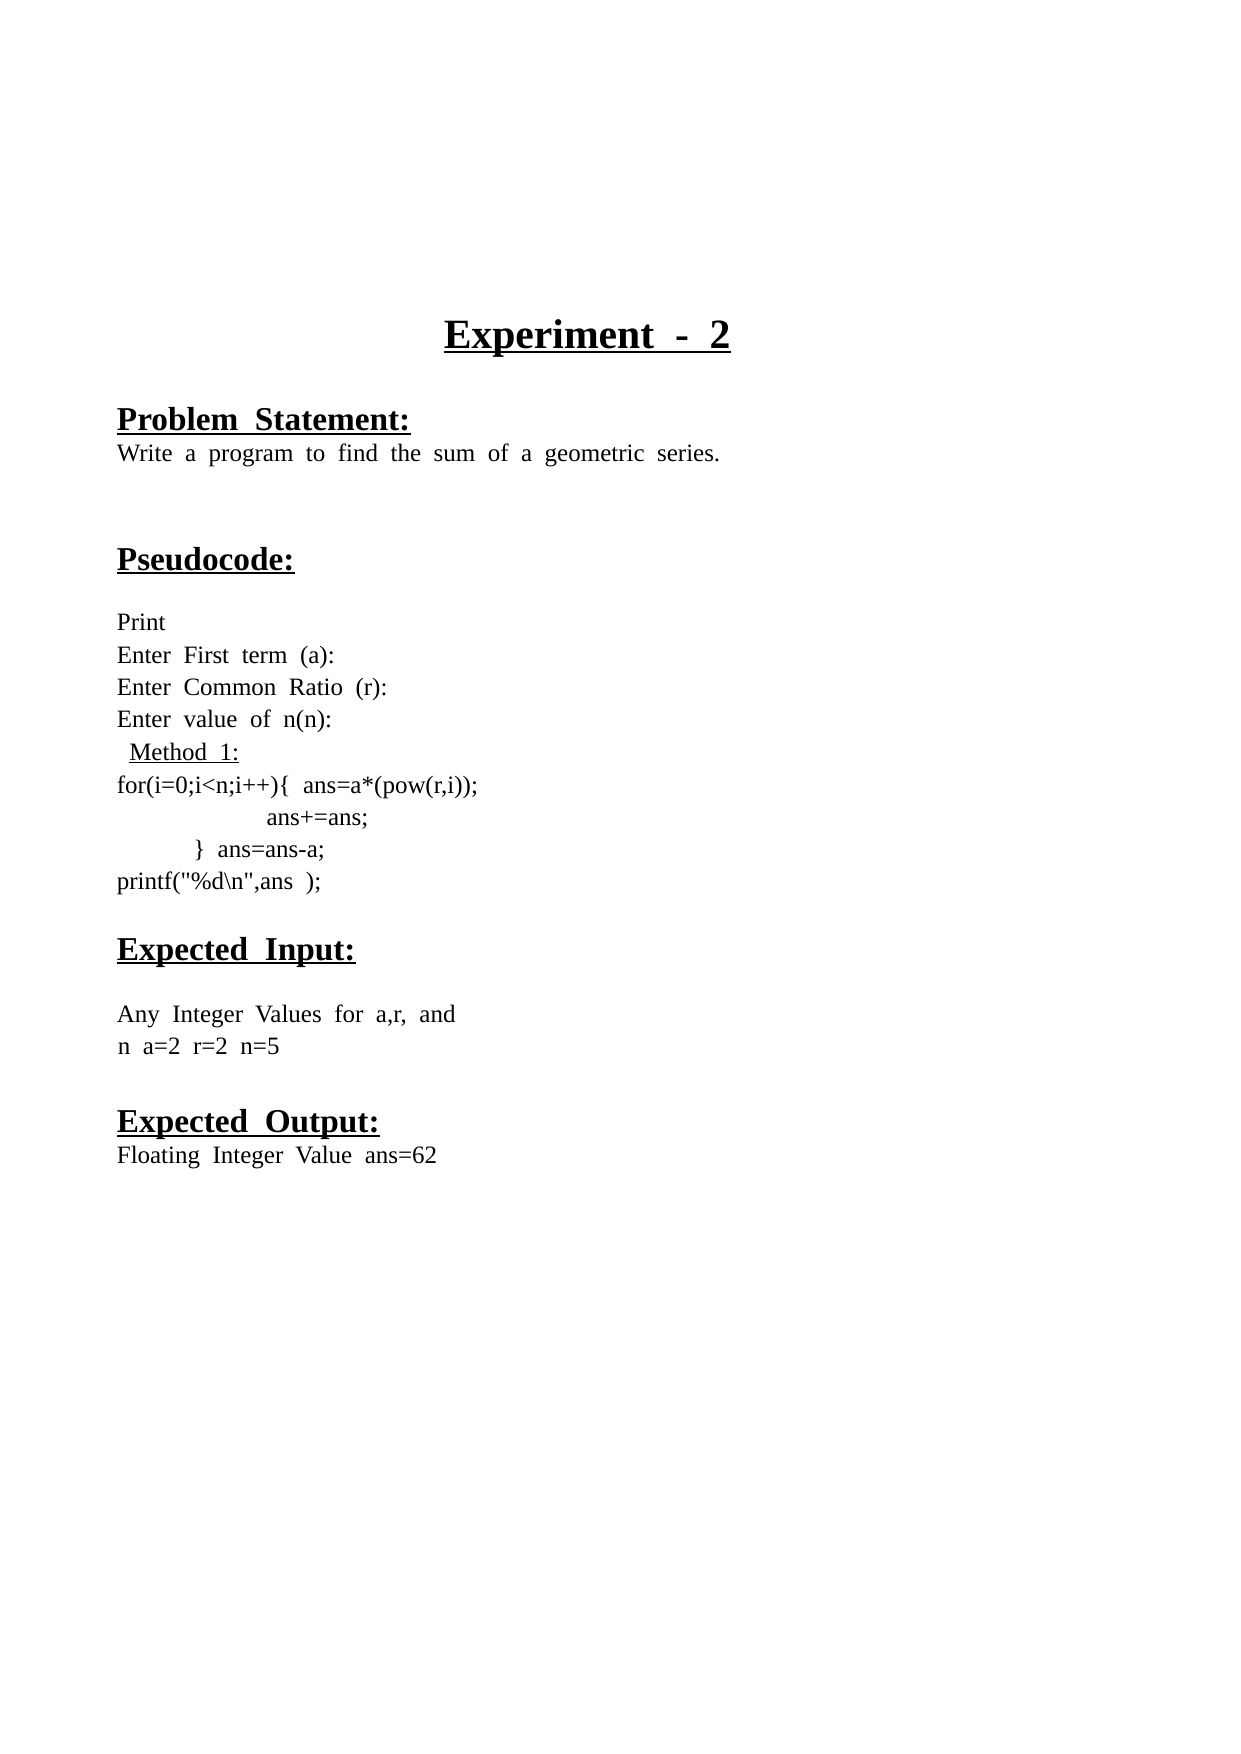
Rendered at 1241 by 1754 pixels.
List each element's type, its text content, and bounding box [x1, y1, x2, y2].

text Any Integer Values for a,r, and n a=2 r=2 n=5 [117, 999, 476, 1059]
text printf("%d\n",ans ); [117, 866, 1122, 895]
text Print [117, 607, 1122, 636]
text Experiment - 2 [118, 310, 751, 358]
text Problem Statement: [117, 400, 1122, 438]
text Floating Integer Value ans=62 [117, 1140, 463, 1168]
text Method 1: [117, 737, 1122, 765]
text Expected Output: [117, 1101, 1122, 1140]
text Pseudocode: [117, 539, 1122, 577]
text } ans=ans-a; [193, 834, 361, 863]
text Enter Common Ratio (r): [117, 672, 1122, 701]
text Enter First term (a): [117, 640, 1122, 668]
text Enter value of n(n): [117, 704, 1122, 733]
text Write a program to find the sum of a geometric series. [117, 438, 1122, 467]
text for(i=0;i<n;i++){ ans=a*(pow(r,i)); ans+=ans; [117, 770, 516, 831]
text Expected Input: [117, 929, 1122, 967]
